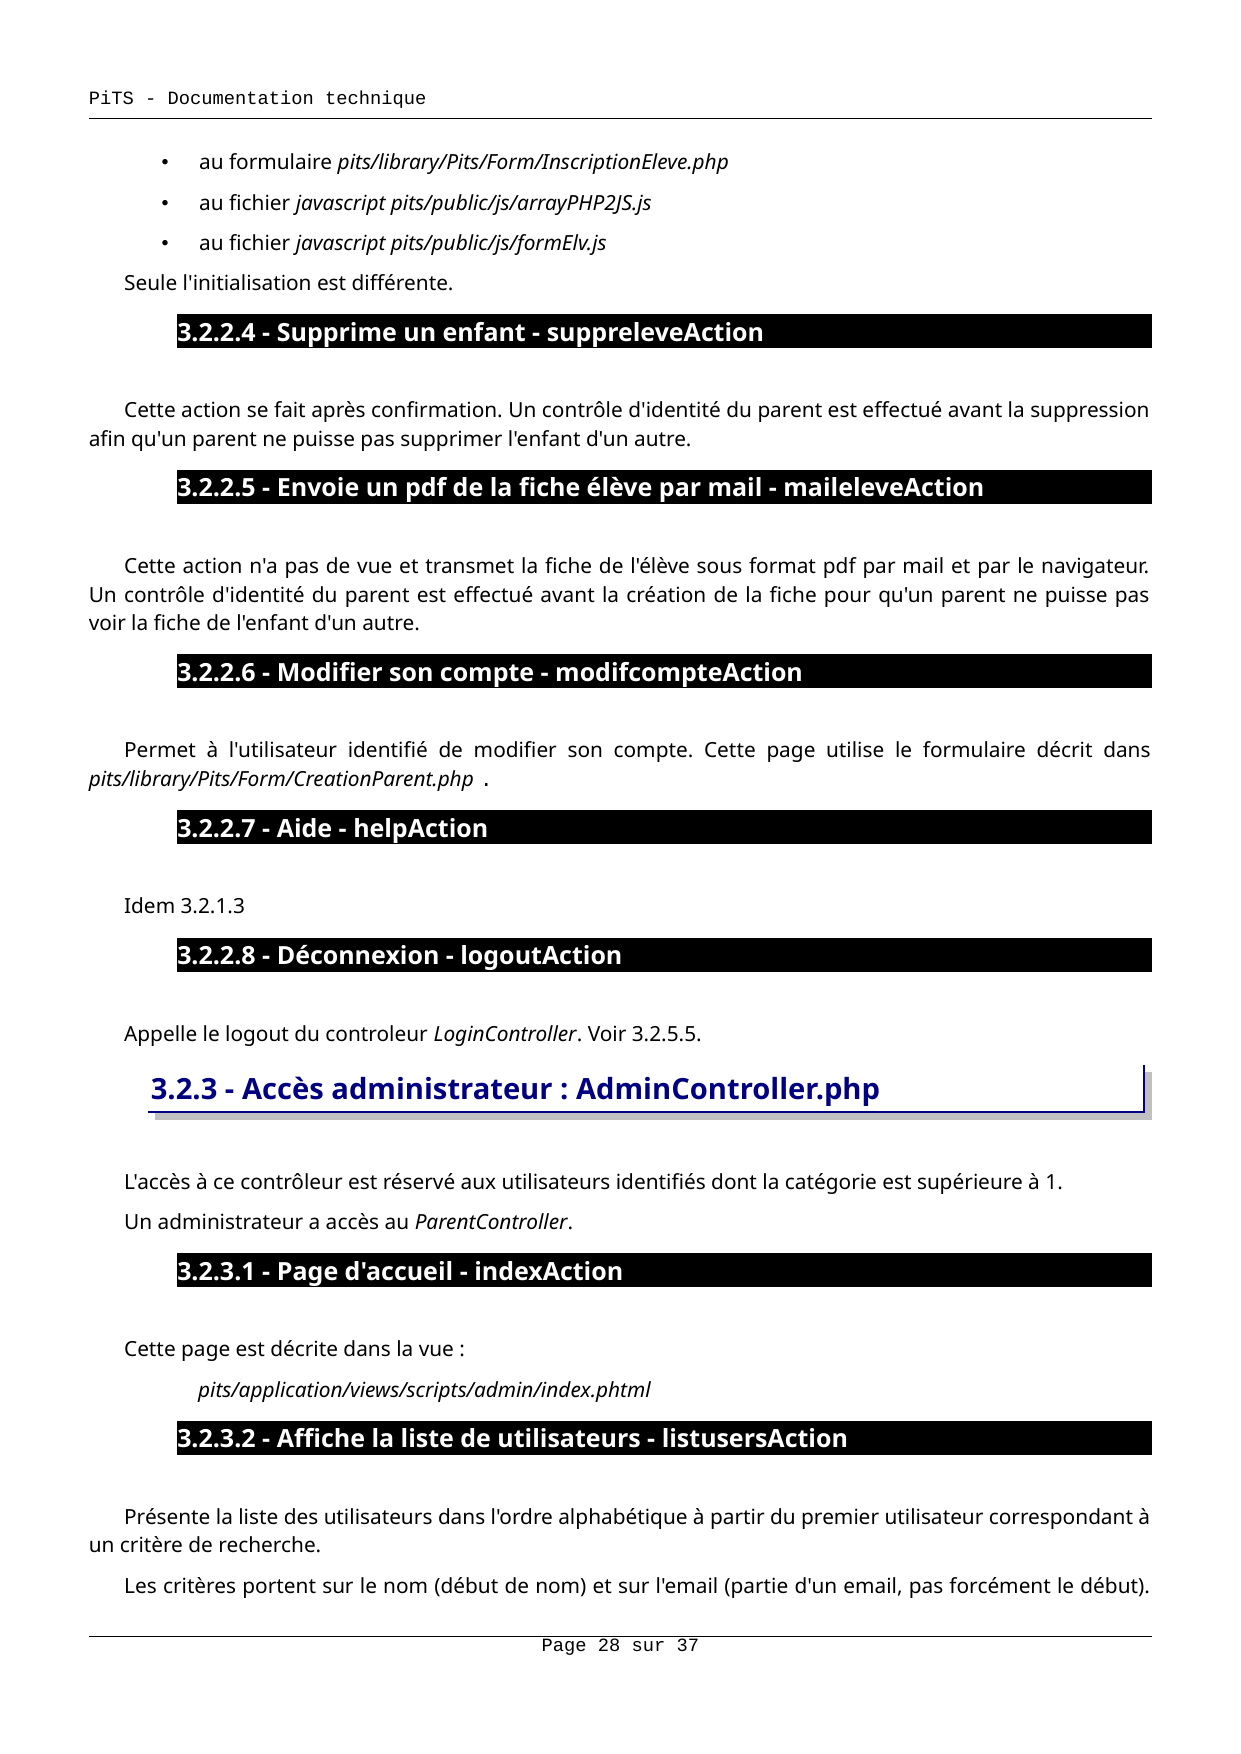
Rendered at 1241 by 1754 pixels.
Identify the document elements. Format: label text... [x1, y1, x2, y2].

subtitle Accès administrateur : AdminController.php [148, 1065, 1143, 1111]
text Seule l'initialisation est différente. [88, 268, 1152, 297]
list au fichier javascript pits/public/js/arrayPHP2JS.js [161, 188, 1152, 216]
text Les critères portent sur le nom (début de nom) et sur l'email (partie d'un email, pas forcément le début). [88, 1571, 1152, 1599]
subtitle Déconnexion - logoutAction [177, 938, 1152, 972]
subtitle Supprime un enfant - suppreleveAction [177, 314, 1152, 348]
text pits/application/views/scripts/admin/index.phtml [162, 1375, 1152, 1403]
subtitle Affiche la liste de utilisateurs - listusersAction [177, 1421, 1152, 1455]
text Appelle le logout du controleur LoginController. Voir 3.2.5.5. [88, 1019, 1152, 1047]
text Un administrateur a accès au ParentController. [88, 1207, 1152, 1236]
list au fichier javascript pits/public/js/formElv.js [161, 228, 1152, 256]
text Présente la liste des utilisateurs dans l'ordre alphabétique à partir du premier utilisateur correspondant à un critère de recherche. [88, 1502, 1152, 1559]
text Cette action se fait après confirmation. Un contrôle d'identité du parent est effectué avant la suppression afin qu'un parent ne puisse pas supprimer l'enfant d'un autre. [88, 396, 1152, 452]
list au formulaire pits/library/Pits/Form/InscriptionEleve.php [161, 147, 1152, 176]
text Cette page est décrite dans la vue : [88, 1334, 1152, 1363]
subtitle Modifier son compte - modifcompteAction [177, 654, 1152, 688]
subtitle Page d'accueil - indexAction [177, 1253, 1152, 1287]
text Cette action n'a pas de vue et transmet la fiche de l'élève sous format pdf par mail et par le navigateur. Un contrôle d'identité du parent est effectué avant la création de la fiche pour qu'un parent ne puisse pas voir la fiche de l'enfant d'un autre. [88, 551, 1152, 637]
subtitle Aide - helpAction [177, 810, 1152, 844]
text L'accès à ce contrôleur est réservé aux utilisateurs identifiés dont la catégorie est supérieure à 1. [88, 1167, 1152, 1195]
text Permet à l'utilisateur identifié de modifier son compte. Cette page utilise le formulaire décrit dans pits/library/Pits/Form/CreationParent.php . [88, 736, 1152, 793]
subtitle Envoie un pdf de la fiche élève par mail - maileleveAction [177, 470, 1152, 504]
text Idem 3.2.1.3 [88, 892, 1152, 920]
